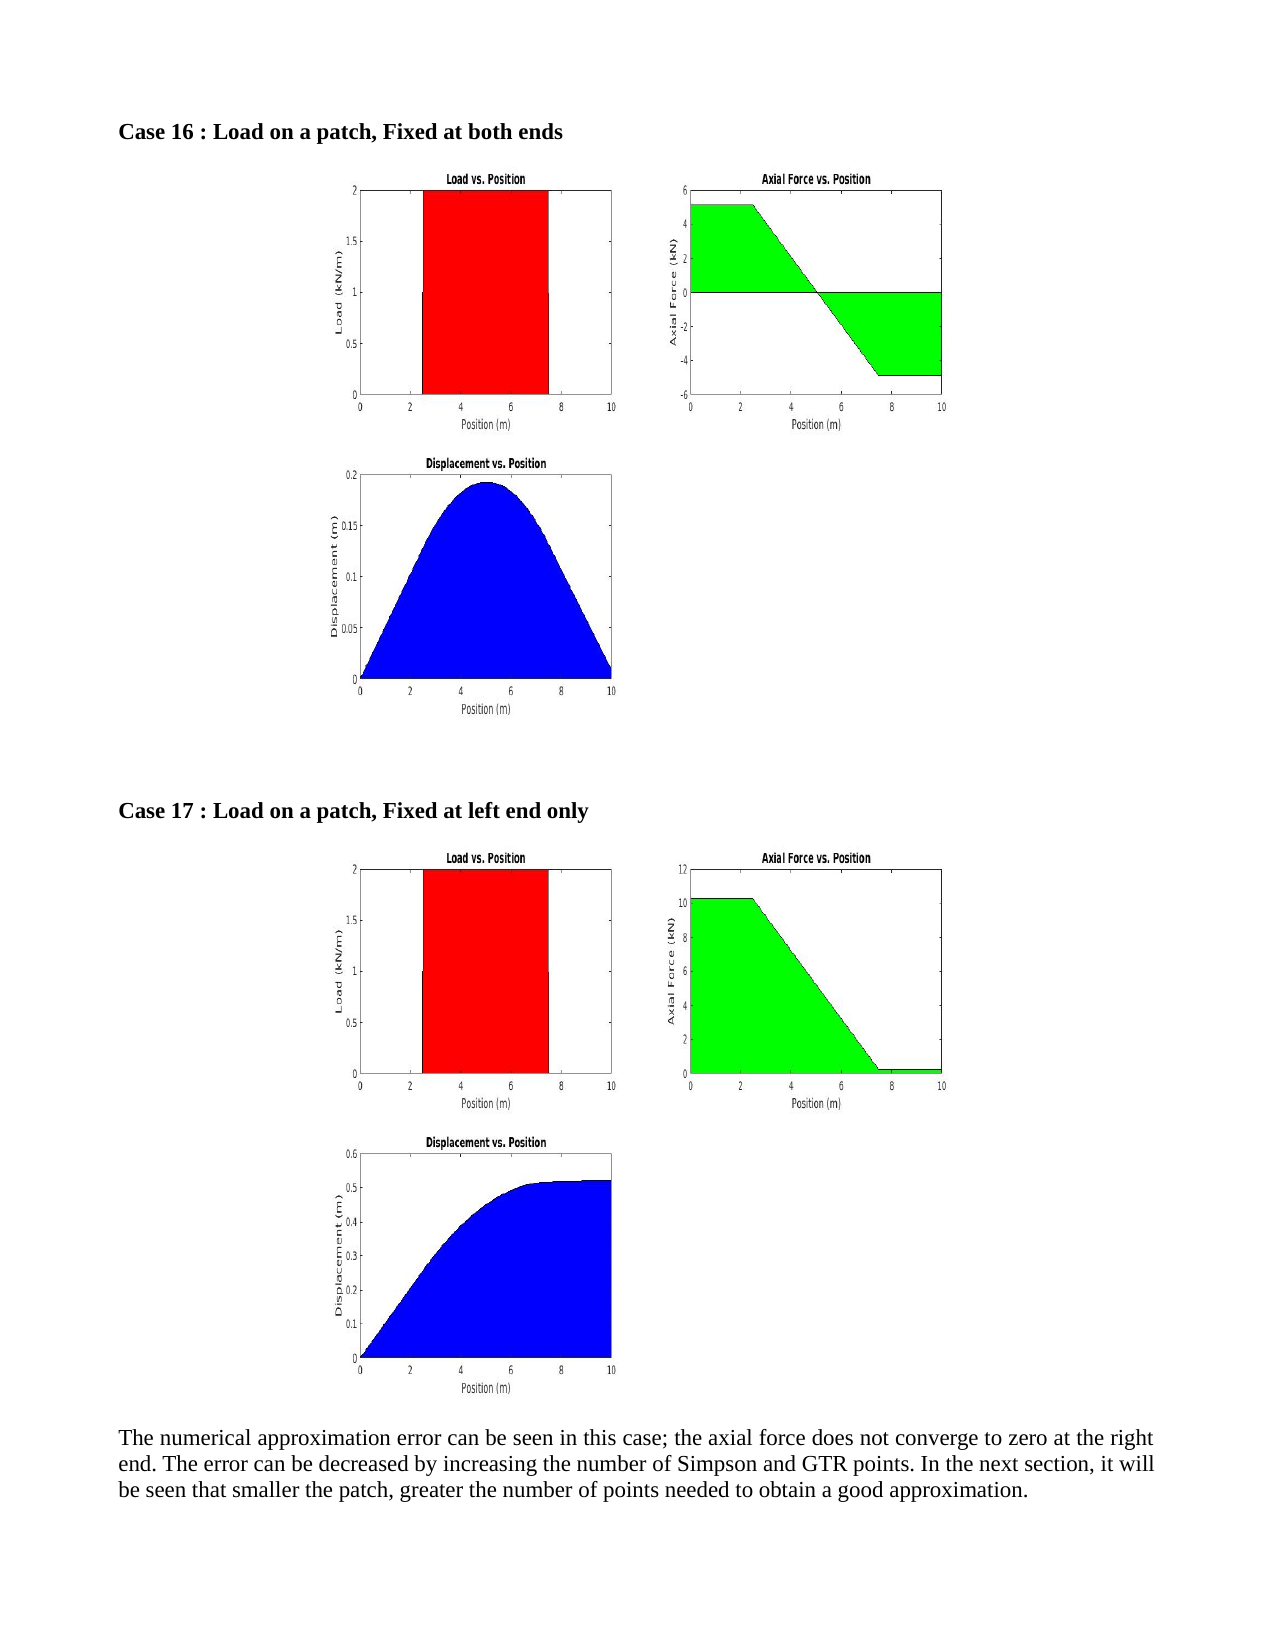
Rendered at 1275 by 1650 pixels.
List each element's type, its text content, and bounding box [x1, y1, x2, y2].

picture [262, 144, 1013, 745]
text Case 17 : Load on a patch, Fixed at left end only [118, 797, 1157, 823]
picture [262, 823, 1013, 1424]
text Case 16 : Load on a patch, Fixed at both ends [118, 118, 1157, 144]
text The numerical approximation error can be seen in this case; the axial force does not converge to zero at the right end. The error can be decreased by increasing the number of Simpson and GTR points. In the next section, it will be seen that smaller the patch, greater the number of points needed to obtain a good approximation. [118, 823, 1157, 1503]
